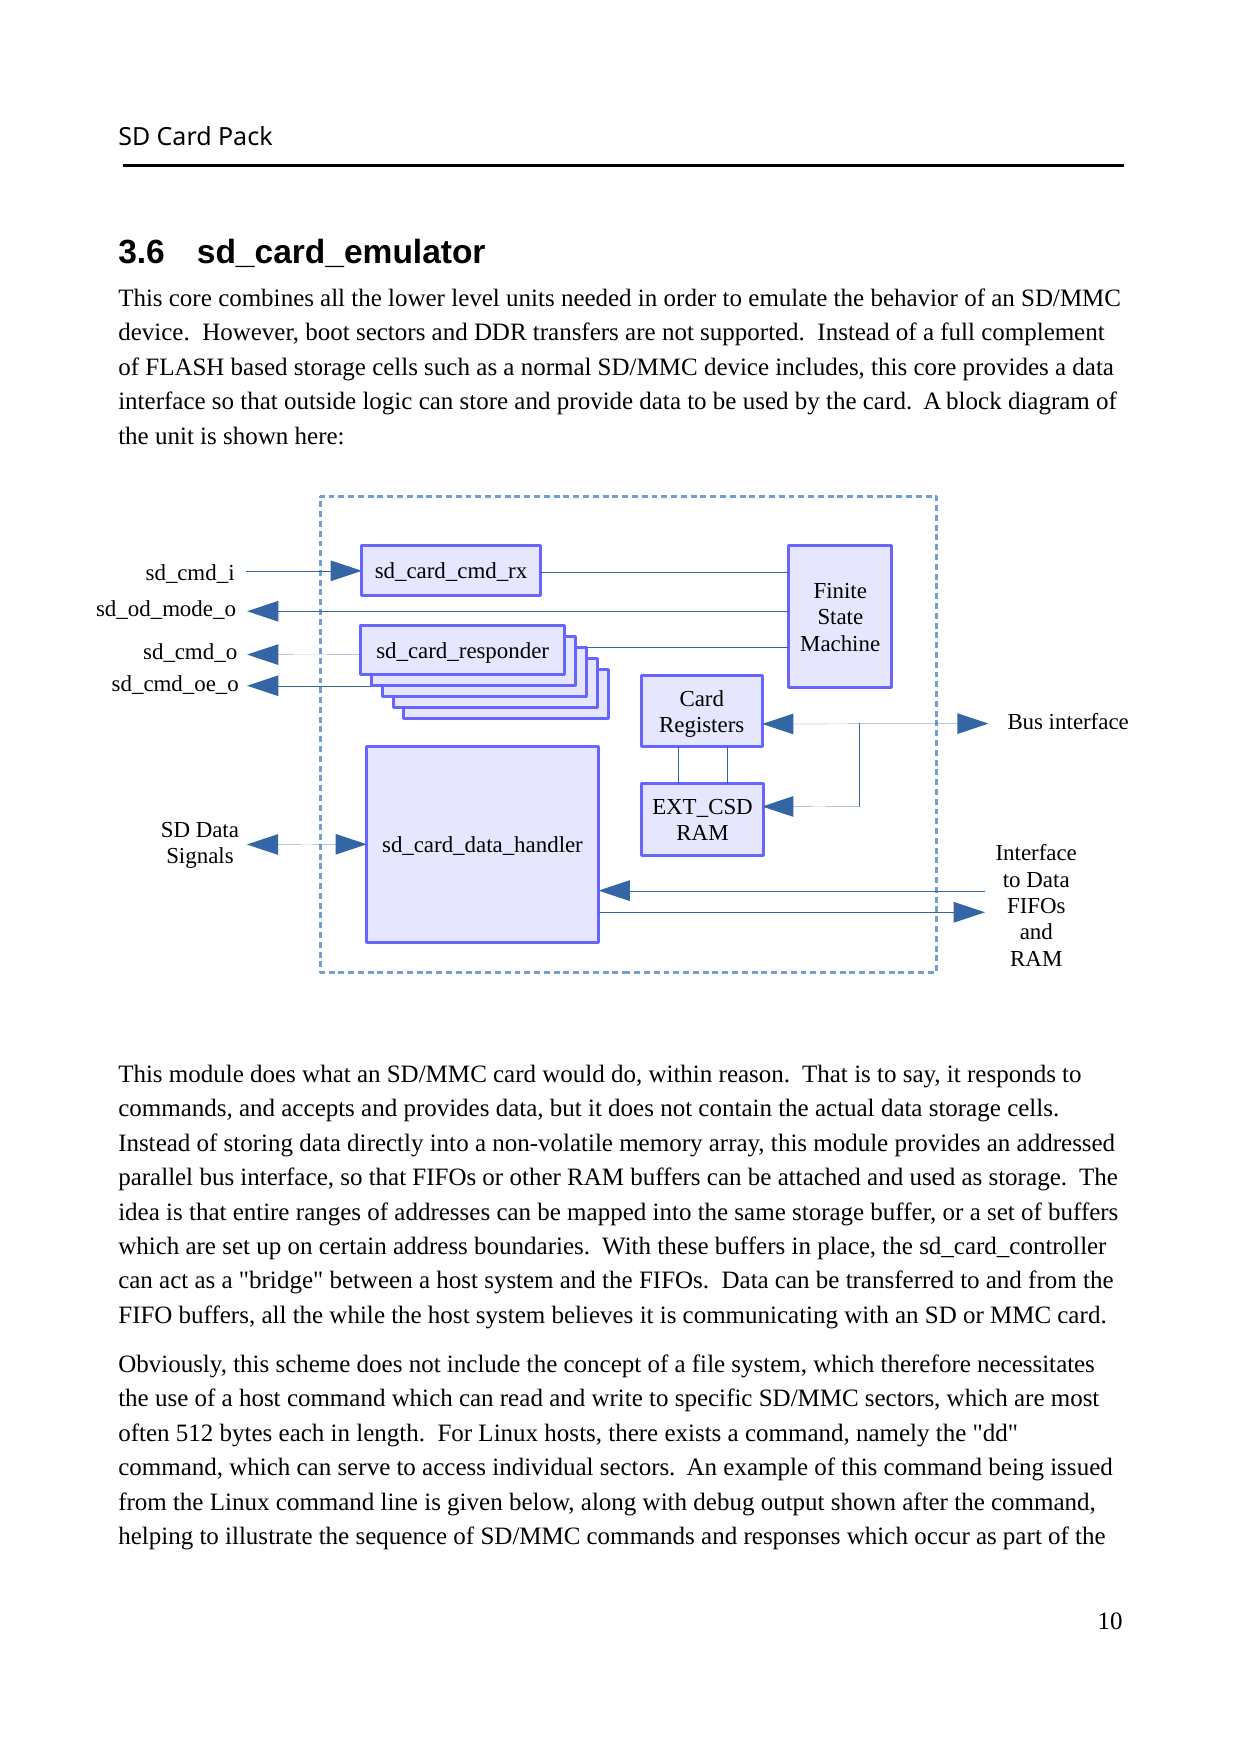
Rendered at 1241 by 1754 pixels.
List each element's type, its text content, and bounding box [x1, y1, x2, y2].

subtitle sd_card_emulator [118, 232, 1122, 270]
text Obviously, this scheme does not include the concept of a file system, which therefore necessitates the use of a host command which can read and write to specific SD/MMC sectors, which are most often 512 bytes each in length. For Linux hosts, there exists a command, namely the "dd" command, which can serve to access individual sectors. An example of this command being issued from the Linux command line is given below, along with debug output shown after the command, helping to illustrate the sequence of SD/MMC commands and responses which occur as part of the [118, 1349, 1122, 1550]
text This core combines all the lower level units needed in order to emulate the behavior of an SD/MMC device. However, boot sectors and DDR transfers are not supported. Instead of a full complement of FLASH based storage cells such as a normal SD/MMC device includes, this core provides a data interface so that outside logic can store and provide data to be used by the card. A block diagram of the unit is shown here: [118, 283, 1122, 449]
text This module does what an SD/MMC card would do, within reason. That is to say, it responds to commands, and accepts and provides data, but it does not contain the actual data storage cells. Instead of storing data directly into a non-volatile memory array, this module provides an addressed parallel bus interface, so that FIFOs or other RAM buffers can be attached and used as storage. The idea is that entire ranges of addresses can be mapped into the same storage buffer, or a set of buffers which are set up on certain address boundaries. With these buffers in place, the sd_card_controller can act as a "bridge" between a host system and the FIFOs. Data can be transferred to and from the FIFO buffers, all the while the host system believes it is communicating with an SD or MMC card. [118, 1059, 1122, 1329]
